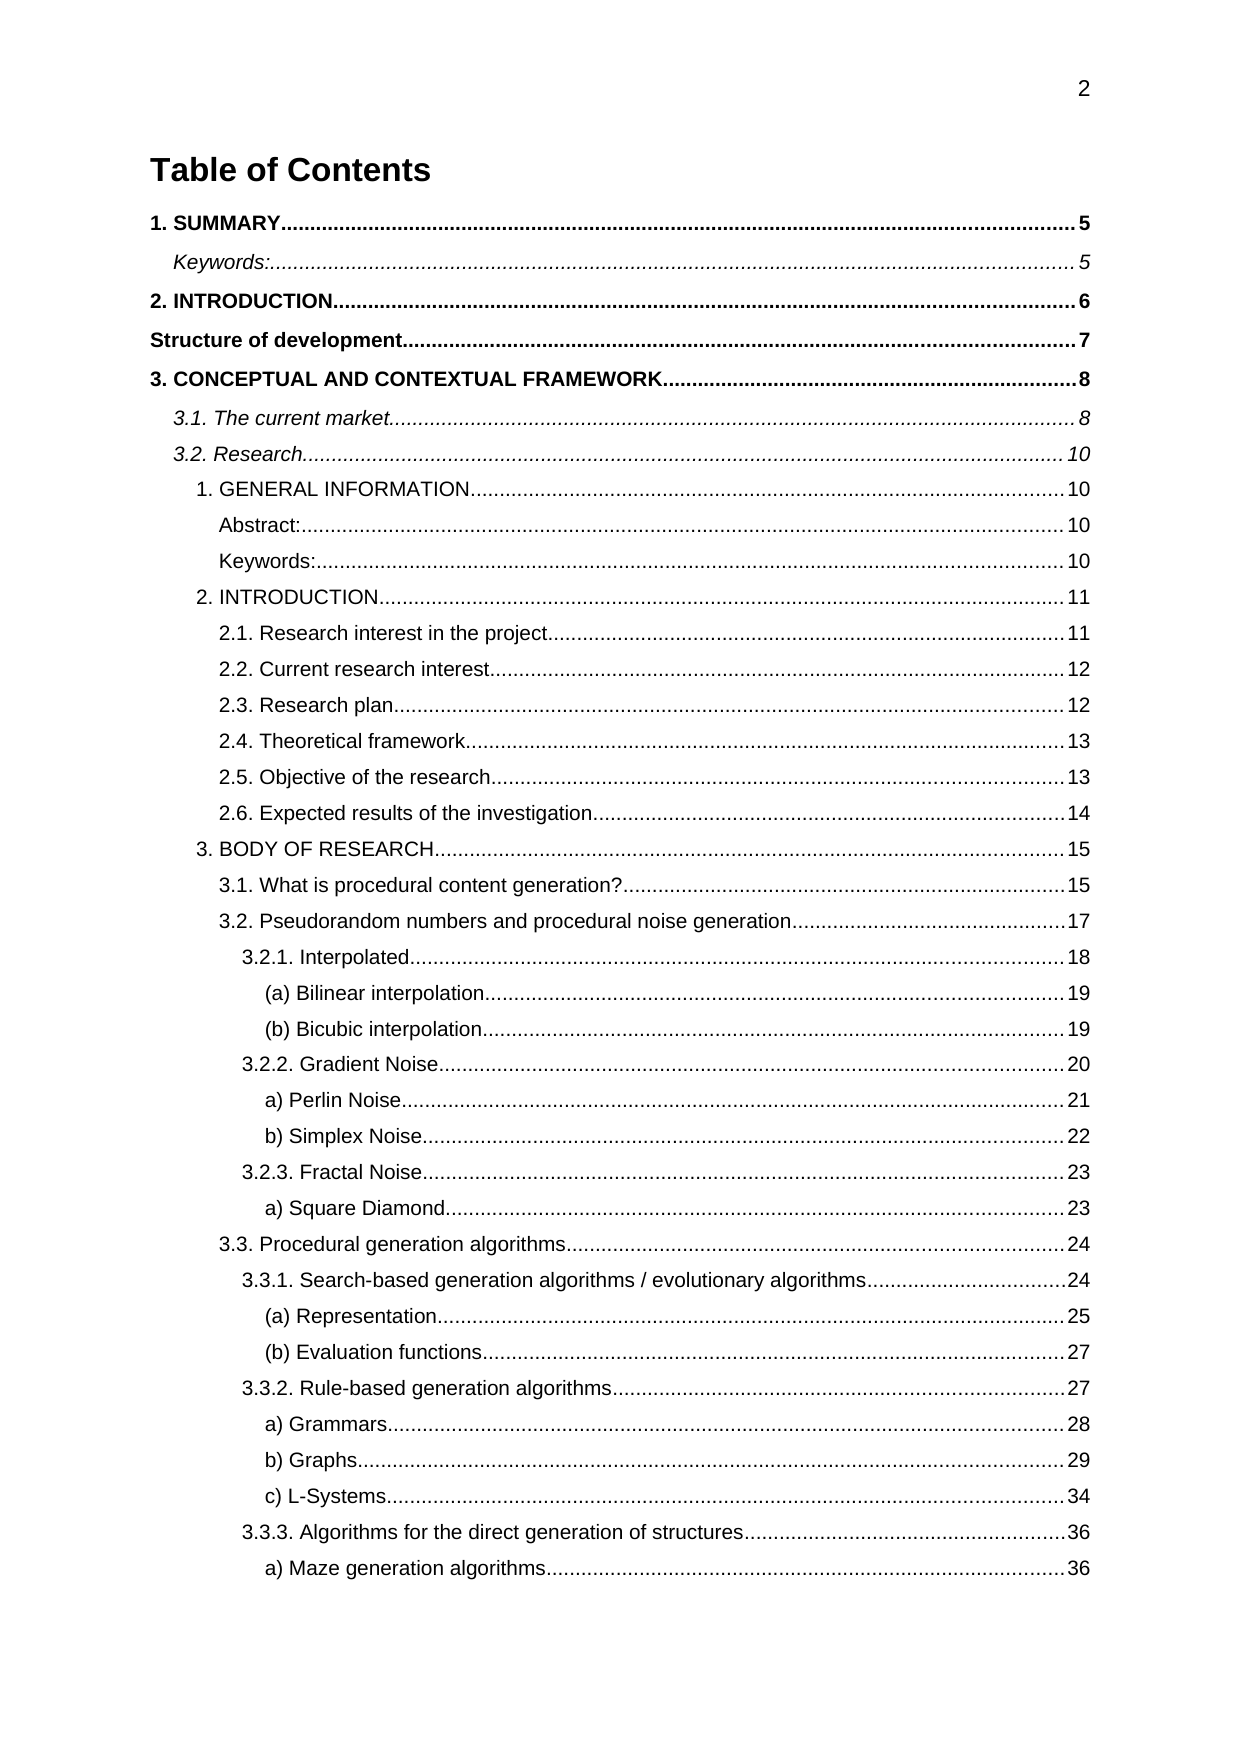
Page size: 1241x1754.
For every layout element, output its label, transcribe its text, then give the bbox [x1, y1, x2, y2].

text 3. CONCEPTUAL AND CONTEXTUAL FRAMEWORK 8 [150, 366, 1090, 390]
text 2.1. Research interest in the project 11 [219, 621, 1090, 645]
text 2. INTRODUCTION 11 [196, 585, 1090, 609]
text (b) Evaluation functions 27 [264, 1340, 1090, 1364]
text 3.2. Pseudorandom numbers and procedural noise generation 17 [219, 908, 1090, 932]
text 1. GENERAL INFORMATION 10 [196, 477, 1090, 501]
text 2. INTRODUCTION 6 [150, 288, 1090, 312]
text (a) Bilinear interpolation 19 [264, 980, 1090, 1004]
text 3.3.3. Algorithms for the direct generation of structures 36 [242, 1519, 1090, 1543]
text (a) Representation 25 [264, 1304, 1090, 1328]
text 3.2.1. Interpolated 18 [242, 944, 1090, 968]
text 3.3.2. Rule-based generation algorithms 27 [242, 1376, 1090, 1400]
text 3. BODY OF RESEARCH 15 [196, 837, 1090, 861]
text 1. SUMMARY 5 [150, 211, 1090, 234]
text Keywords: 5 [173, 249, 1090, 273]
text (b) Bicubic interpolation 19 [264, 1016, 1090, 1040]
text 3.3. Procedural generation algorithms 24 [219, 1232, 1090, 1256]
text 3.1. What is procedural content generation? 15 [219, 873, 1090, 897]
text 2.6. Expected results of the investigation 14 [219, 801, 1090, 825]
text a) Grammars 28 [264, 1412, 1090, 1436]
text b) Graphs 29 [264, 1448, 1090, 1472]
text Structure of development 7 [150, 327, 1090, 351]
text 3.2. Research 10 [173, 441, 1090, 465]
text a) Square Diamond 23 [264, 1196, 1090, 1220]
text 2.2. Current research interest 12 [219, 657, 1090, 681]
text a) Perlin Noise 21 [264, 1088, 1090, 1112]
text 3.2.3. Fractal Noise 23 [242, 1160, 1090, 1184]
text b) Simplex Noise 22 [264, 1124, 1090, 1148]
text c) L-Systems 34 [264, 1483, 1090, 1507]
text Abstract: 10 [219, 513, 1090, 537]
text a) Maze generation algorithms 36 [264, 1555, 1090, 1579]
text Keywords: 10 [219, 549, 1090, 573]
text 3.1. The current market 8 [173, 405, 1090, 429]
text 2.3. Research plan 12 [219, 693, 1090, 717]
subtitle Table of Contents [150, 150, 1090, 188]
text 3.2.2. Gradient Noise 20 [242, 1052, 1090, 1076]
text 3.3.1. Search-based generation algorithms / evolutionary algorithms 24 [242, 1268, 1090, 1292]
text 2.5. Objective of the research 13 [219, 765, 1090, 789]
text 2.4. Theoretical framework 13 [219, 729, 1090, 753]
